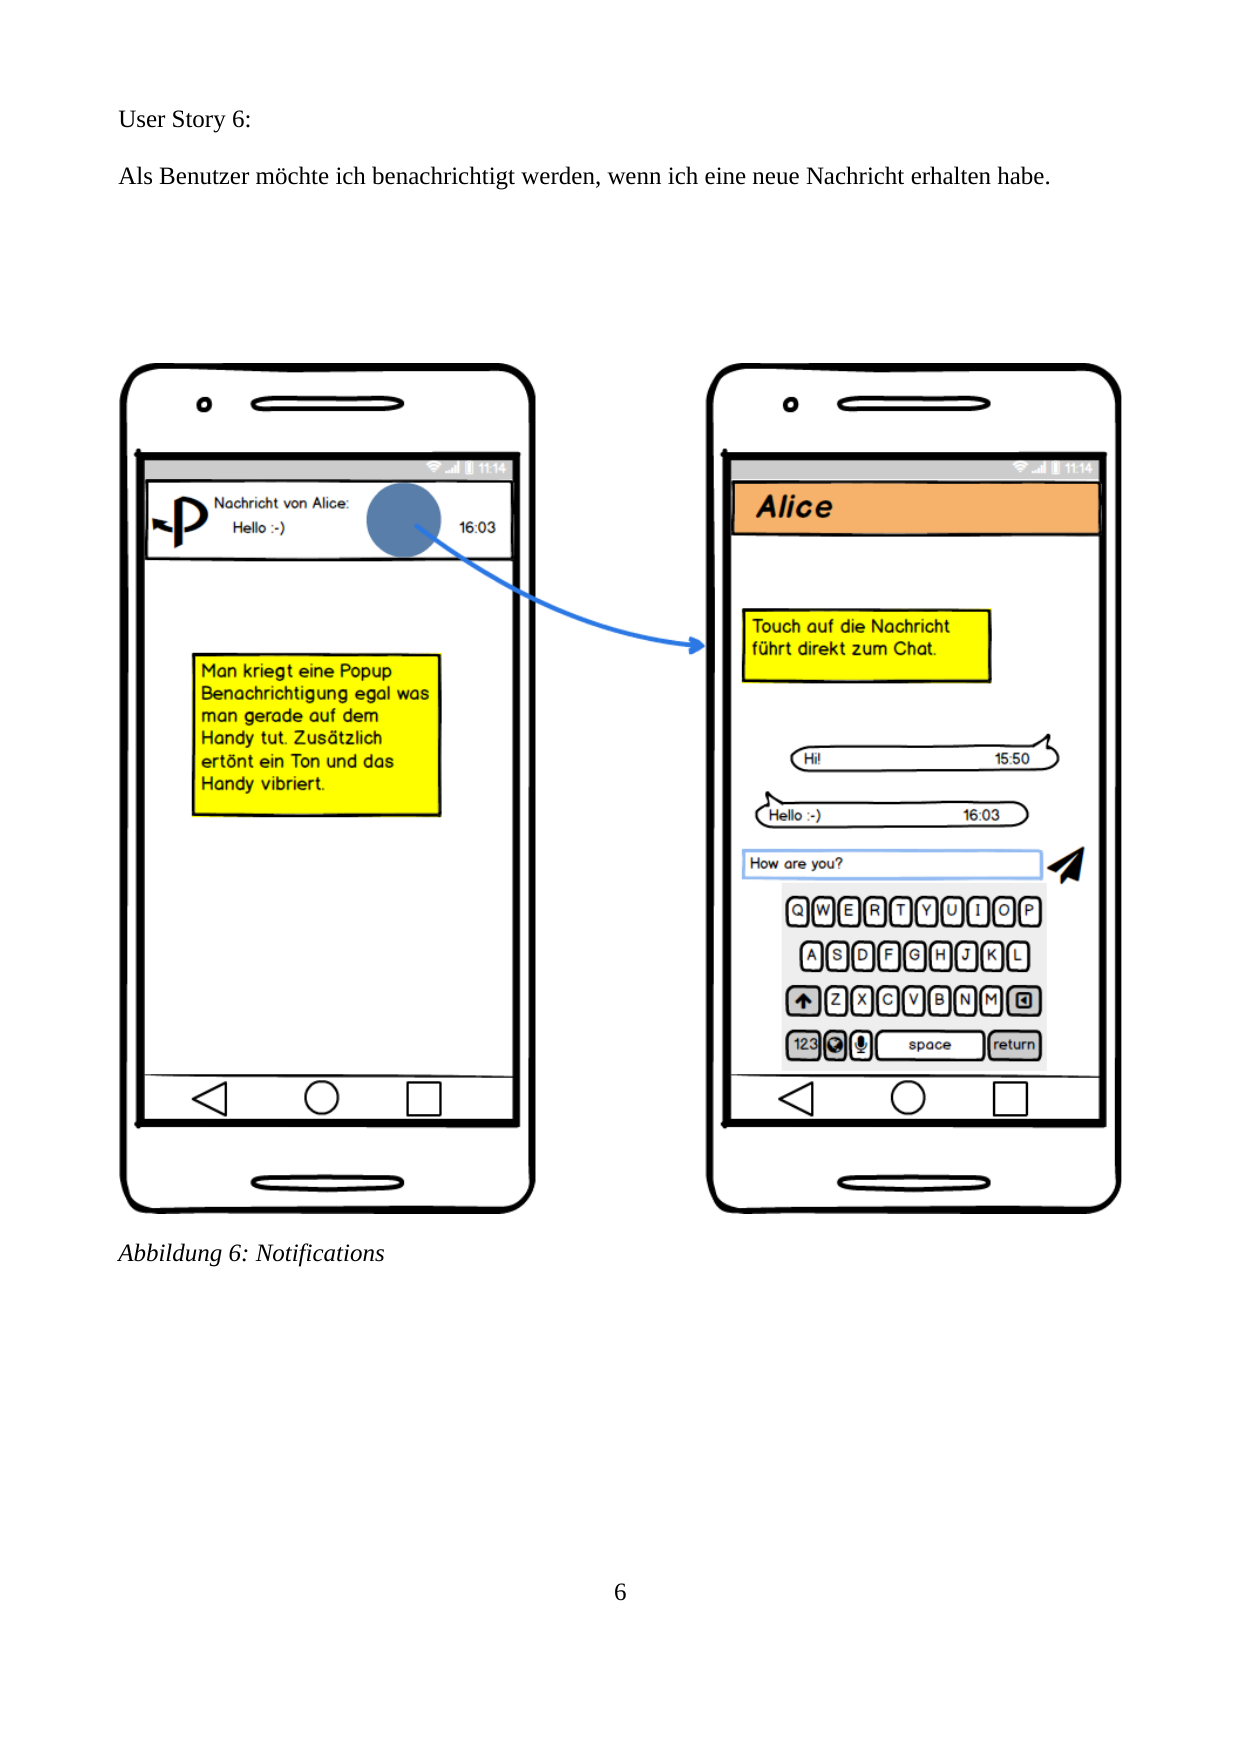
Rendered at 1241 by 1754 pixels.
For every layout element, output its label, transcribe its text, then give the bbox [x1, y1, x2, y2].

text Als Benutzer möchte ich benachrichtigt werden, wenn ich eine neue Nachricht erhalten habe. [118, 161, 1122, 190]
text User Story 6: [118, 104, 1122, 132]
text Abbildung 6: Notifications [118, 1238, 1122, 1267]
